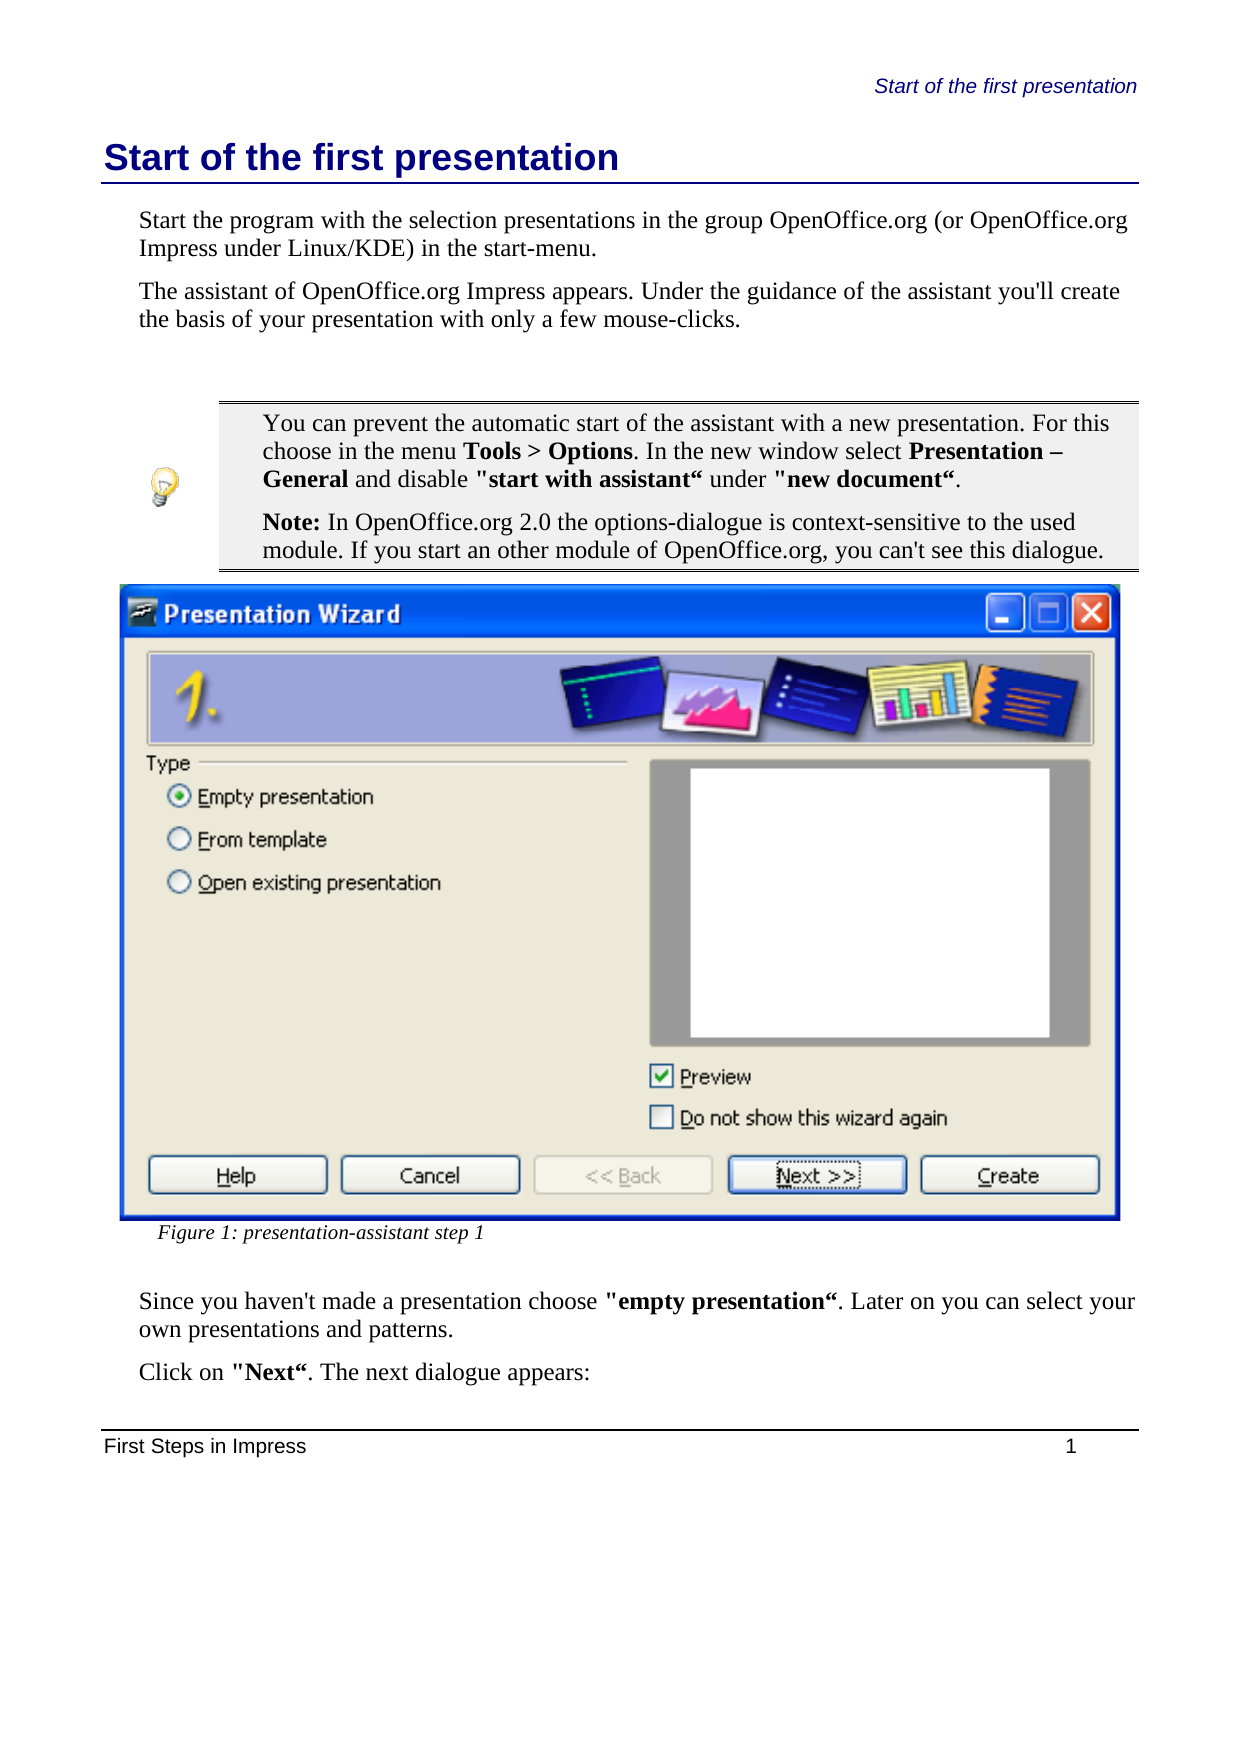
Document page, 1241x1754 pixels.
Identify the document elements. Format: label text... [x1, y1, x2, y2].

text Since you haven't made a presentation choose "empty presentation“. Later on you can select your own presentations and patterns. [138, 1287, 1139, 1343]
text The assistant of OpenOffice.org Impress appears. Under the guidance of the assistant you'll create the basis of your presentation with only a few mouse-clicks. [138, 277, 1139, 333]
subtitle Start of the first presentation [101, 134, 1139, 182]
table_header You can prevent the automatic start of the assistant with a new presentation. For this choose in the menu Tools > Options. In the new window select Presentation – General and disable "start with assistant“ under "new document“. Note: In OpenOffice.org 2.0 the options-dialogue is context-sensitive to the used module. If you start an other module of OpenOffice.org, you can't see this dialogue. [219, 404, 1139, 569]
text Click on "Next“. The next dialogue appears: [138, 1358, 1139, 1386]
table_header [101, 401, 219, 572]
text Figure 1: presentation-assistant step 1 [157, 1221, 1120, 1244]
text Start the program with the selection presentations in the group OpenOffice.org (or OpenOffice.org Impress under Linux/KDE) in the start-menu. [138, 206, 1139, 262]
picture [119, 584, 1121, 1221]
picture [144, 466, 185, 507]
